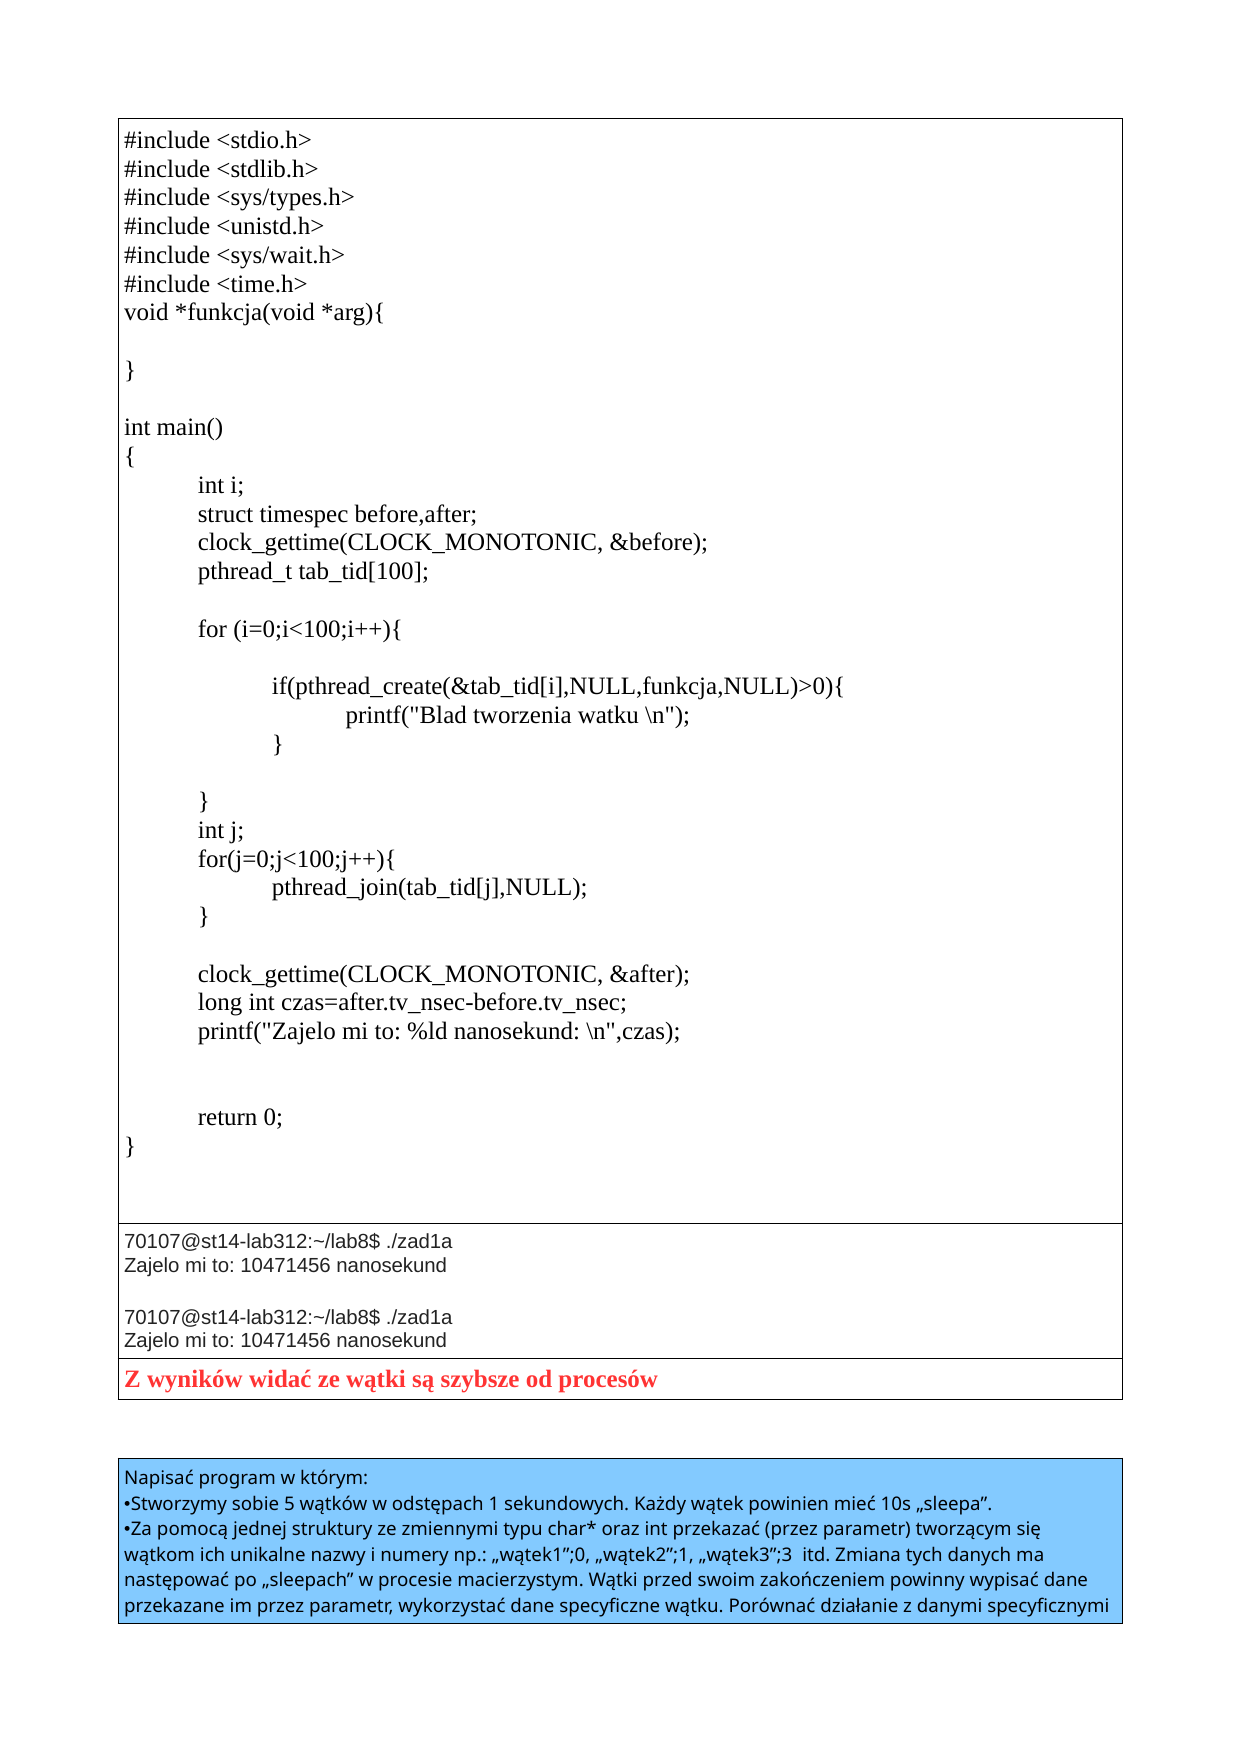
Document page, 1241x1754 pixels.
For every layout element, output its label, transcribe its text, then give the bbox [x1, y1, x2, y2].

table_cell Z wyników widać ze wątki są szybsze od procesów [119, 1359, 1122, 1399]
table_header Napisać program w którym: Stworzymy sobie 5 wątków w odstępach 1 sekundowych. Każdy wątek powinien mieć 10s „sleepa”. Za pomocą jednej struktury ze zmiennymi typu char* oraz int przekazać (przez parametr) tworzącym się wątkom ich unikalne nazwy i numery np.: „wątek1”;0, „wątek2”;1, „wątek3”;3 itd. Zmiana tych danych ma następować po „sleepach” w procesie macierzystym. Wątki przed swoim zakończeniem powinny wypisać dane przekazane im przez parametr, wykorzystać dane specyficzne wątku. Porównać działanie z danymi specyficznymi wątku i bez. Pierwszy uruchomiony wątek powinien stworzyć klucz danych specyficznych wątku (wykorzystać pthread_once), natomiast, każdy z wątków, ustawić daną specyficzną wątku dla jego nazwy, zobaczyć jak działa. W procesie macierzystym zrezygnować z 1s. „sleepów” tak by wątki startowały wszystkie bez czekania. Czy coś się zmieniło? Wykorzystać mutexy do zsynchronizowania zakładania danych specyficznych wątku przed ich zmianą przez proces macierzysty. [119, 1459, 1122, 1623]
table_cell 70107@st14-lab312:~/lab8$ ./zad1a Zajelo mi to: 10471456 nanosekund 70107@st14-lab312:~/lab8$ ./zad1a Zajelo mi to: 10471456 nanosekund [119, 1224, 1122, 1358]
table_cell #include <stdio.h> #include <stdlib.h> #include <sys/types.h> #include <unistd.h> #include <sys/wait.h> #include <time.h> void *funkcja(void *arg){ } int main() { int i; struct timespec before,after; clock_gettime(CLOCK_MONOTONIC, &before); pthread_t tab_tid[100]; for (i=0;i<100;i++){ if(pthread_create(&tab_tid[i],NULL,funkcja,NULL)>0){ printf("Blad tworzenia watku \n"); } } int j; for(j=0;j<100;j++){ pthread_join(tab_tid[j],NULL); } clock_gettime(CLOCK_MONOTONIC, &after); long int czas=after.tv_nsec-before.tv_nsec; printf("Zajelo mi to: %ld nanosekund: \n",czas); return 0; } [119, 119, 1122, 1223]
